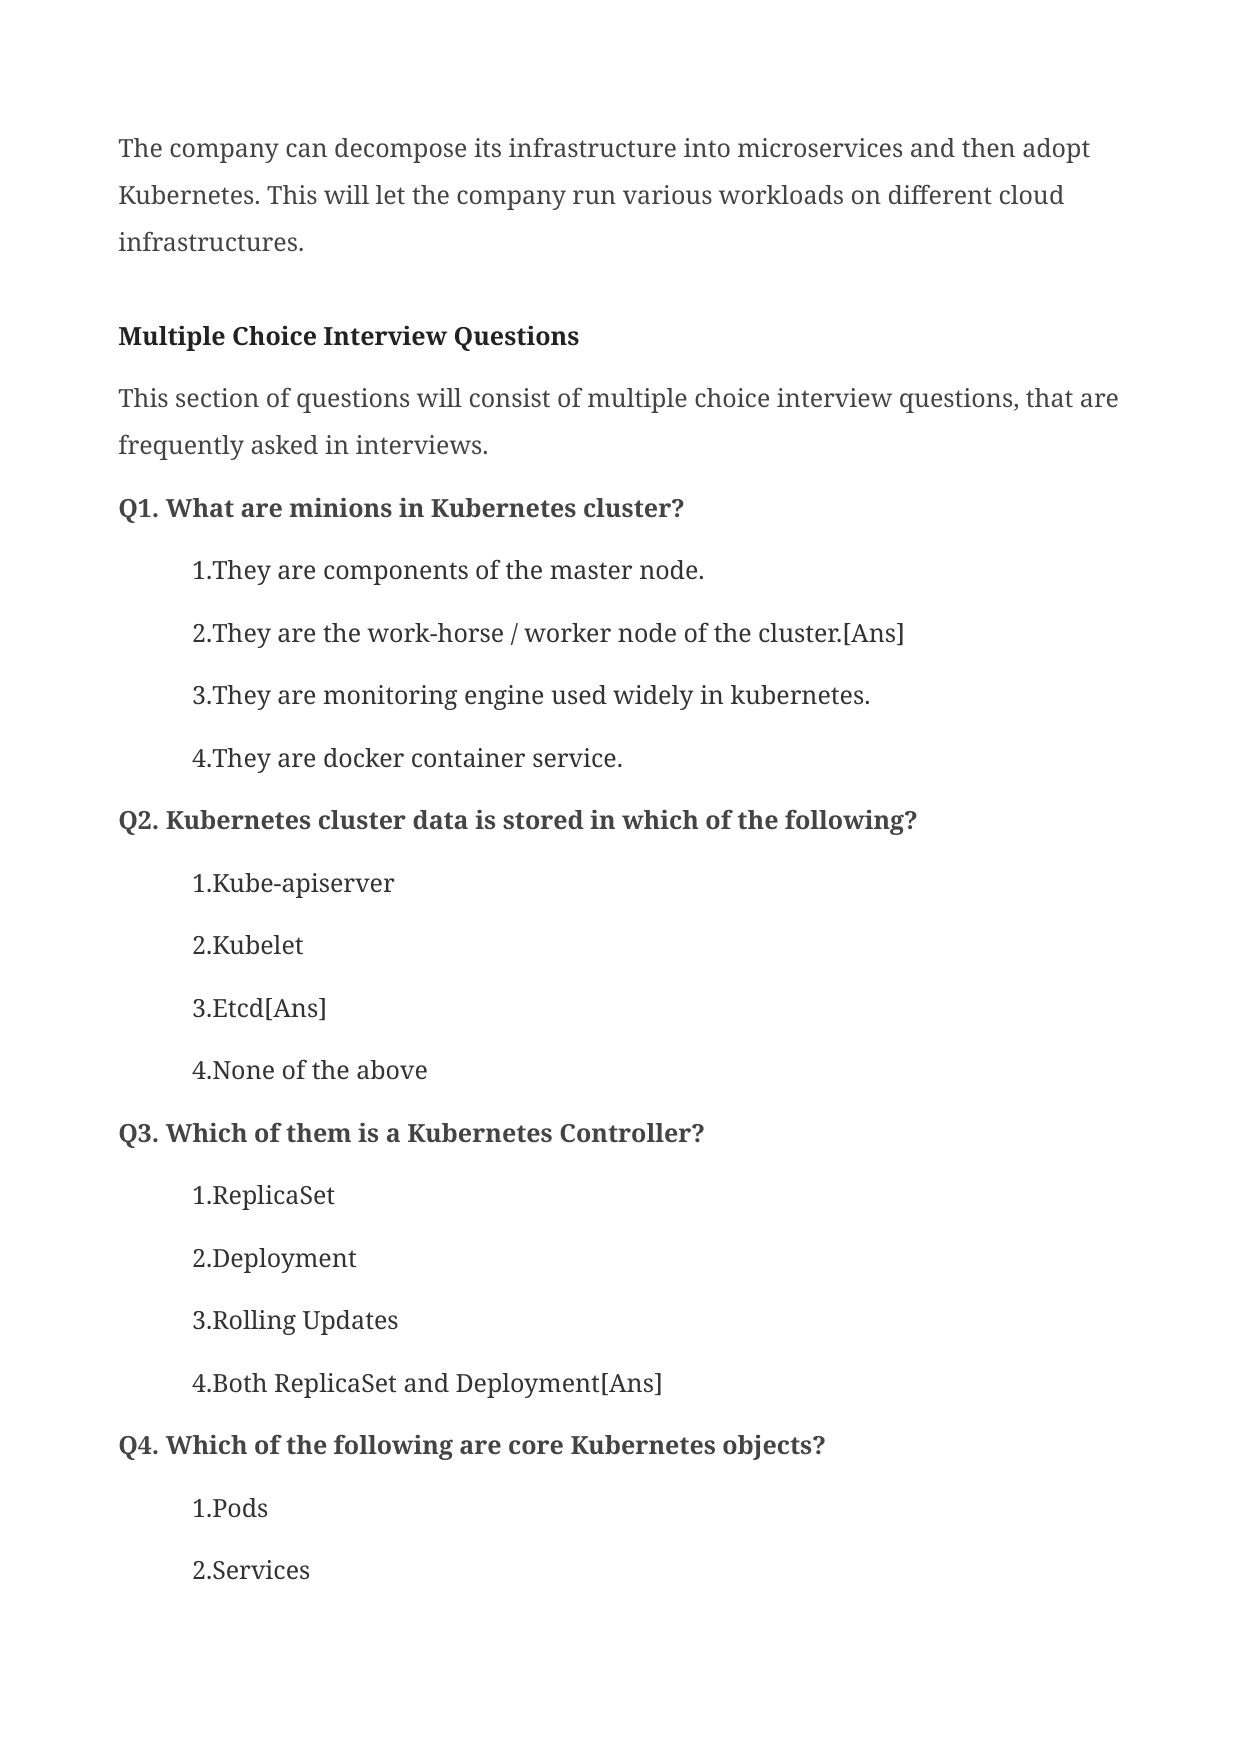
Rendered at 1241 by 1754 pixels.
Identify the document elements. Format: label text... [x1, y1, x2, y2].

list They are components of the master node. [118, 540, 1122, 587]
text Q3. Which of them is a Kubernetes Controller? [118, 1102, 1122, 1149]
text Q2. Kubernetes cluster data is stored in which of the following? [118, 790, 1122, 837]
text This section of questions will consist of multiple choice interview questions, that are frequently asked in interviews. [118, 368, 1122, 462]
list They are docker container service. [118, 727, 1122, 774]
text Q1. What are minions in Kubernetes cluster? [118, 477, 1122, 524]
list Etcd[Ans] [118, 977, 1122, 1024]
list They are the work-horse / worker node of the cluster.[Ans] [118, 602, 1122, 649]
list Kube-apiserver [118, 852, 1122, 899]
list They are monitoring engine used widely in kubernetes. [118, 665, 1122, 712]
subtitle Multiple Choice Interview Questions [118, 306, 1122, 352]
list Rolling Updates [118, 1290, 1122, 1337]
text Q4. Which of the following are core Kubernetes objects? [118, 1415, 1122, 1462]
list Deployment [118, 1227, 1122, 1274]
list Pods [118, 1477, 1122, 1524]
list Kubelet [118, 915, 1122, 962]
list None of the above [118, 1040, 1122, 1087]
list ReplicaSet [118, 1165, 1122, 1212]
list Both ReplicaSet and Deployment[Ans] [118, 1352, 1122, 1399]
list Services [118, 1540, 1122, 1587]
text The company can decompose its infrastructure into microservices and then adopt Kubernetes. This will let the company run various workloads on different cloud infrastructures. [118, 118, 1122, 259]
